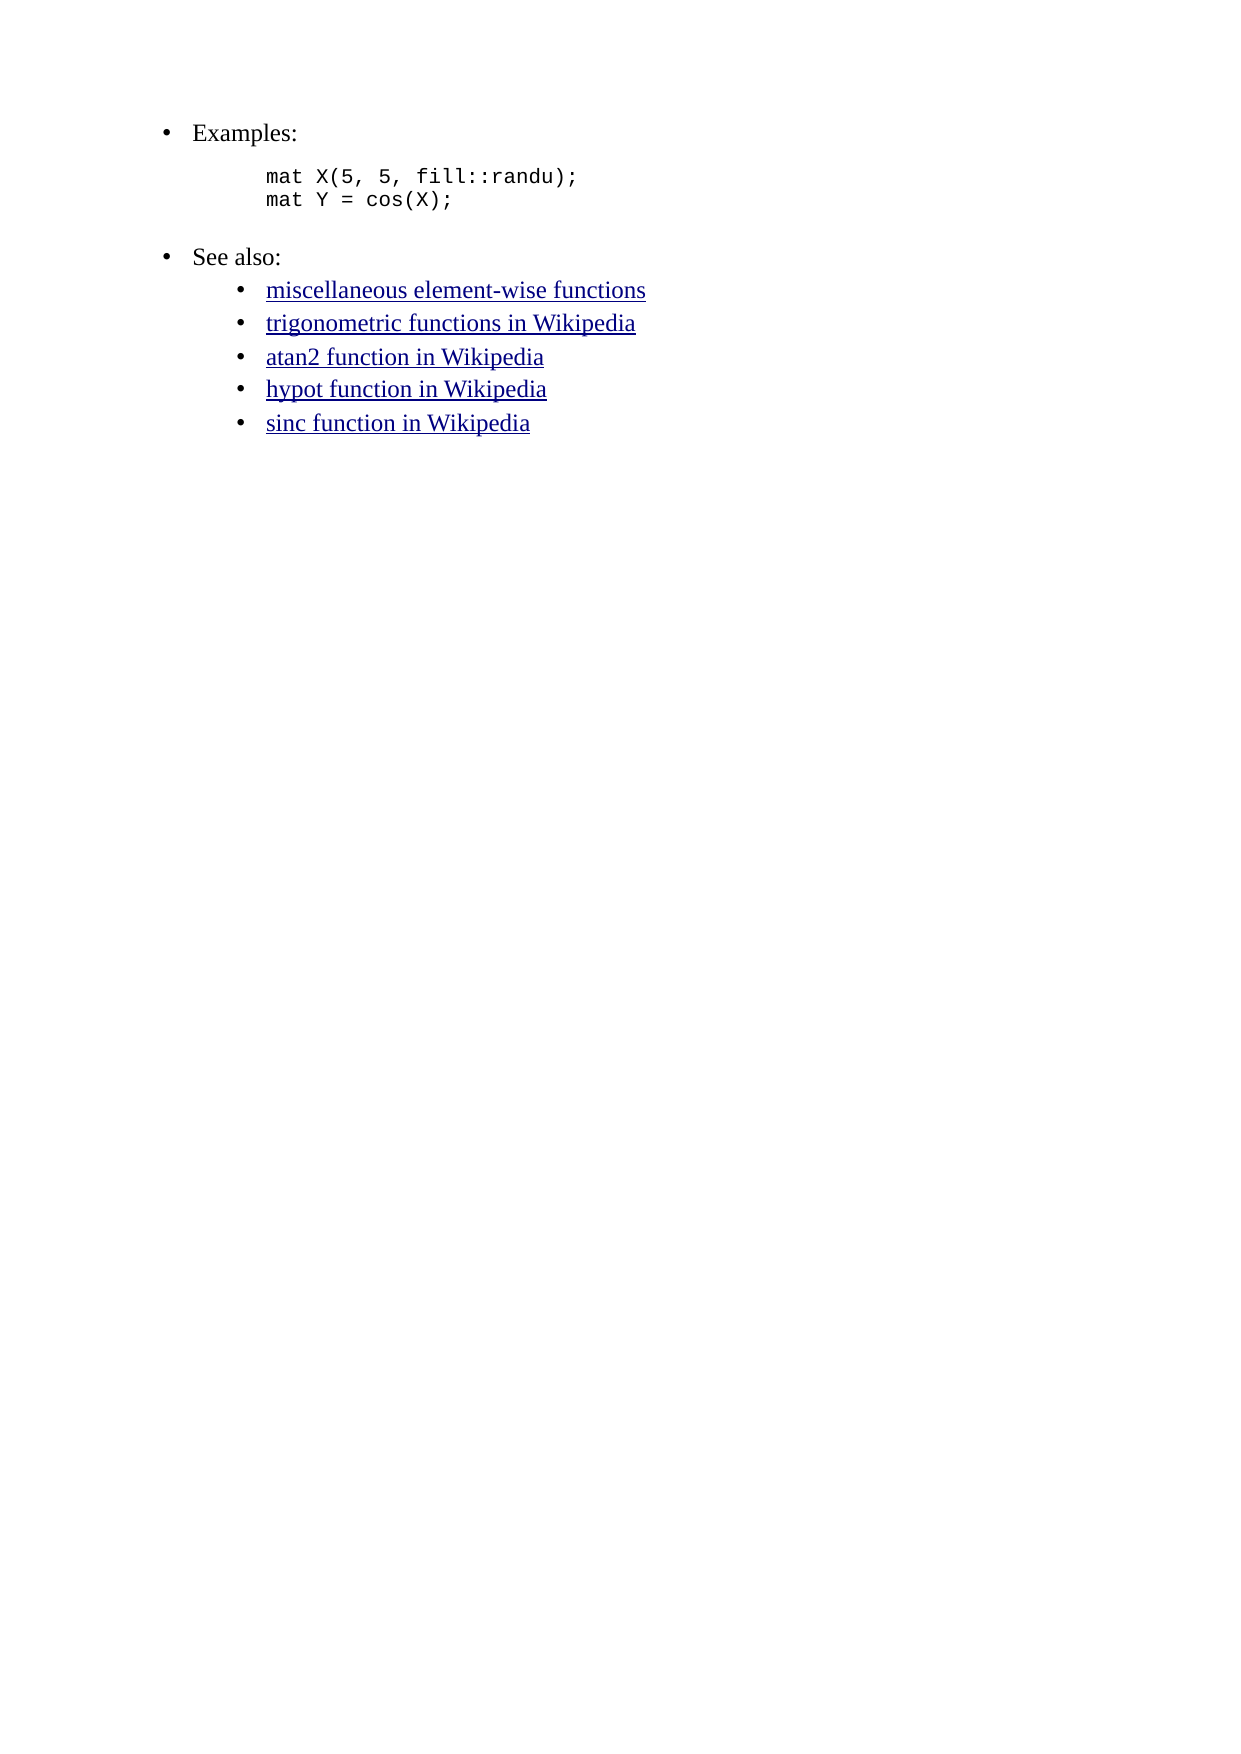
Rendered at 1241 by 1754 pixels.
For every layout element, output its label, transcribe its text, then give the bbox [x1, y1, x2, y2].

list miscellaneous element-wise functions [236, 276, 1122, 304]
list sinc function in Wikipedia [236, 408, 1122, 436]
list atan2 function in Wikipedia [236, 342, 1122, 370]
list mat X(5, 5, fill::randu); [236, 166, 1122, 189]
list See also: [162, 242, 1122, 271]
list mat Y = cos(X); [236, 189, 1122, 213]
list hypot function in Wikipedia [236, 374, 1122, 403]
list trigonometric functions in Wikipedia [236, 308, 1122, 337]
list Examples: [162, 118, 1122, 147]
